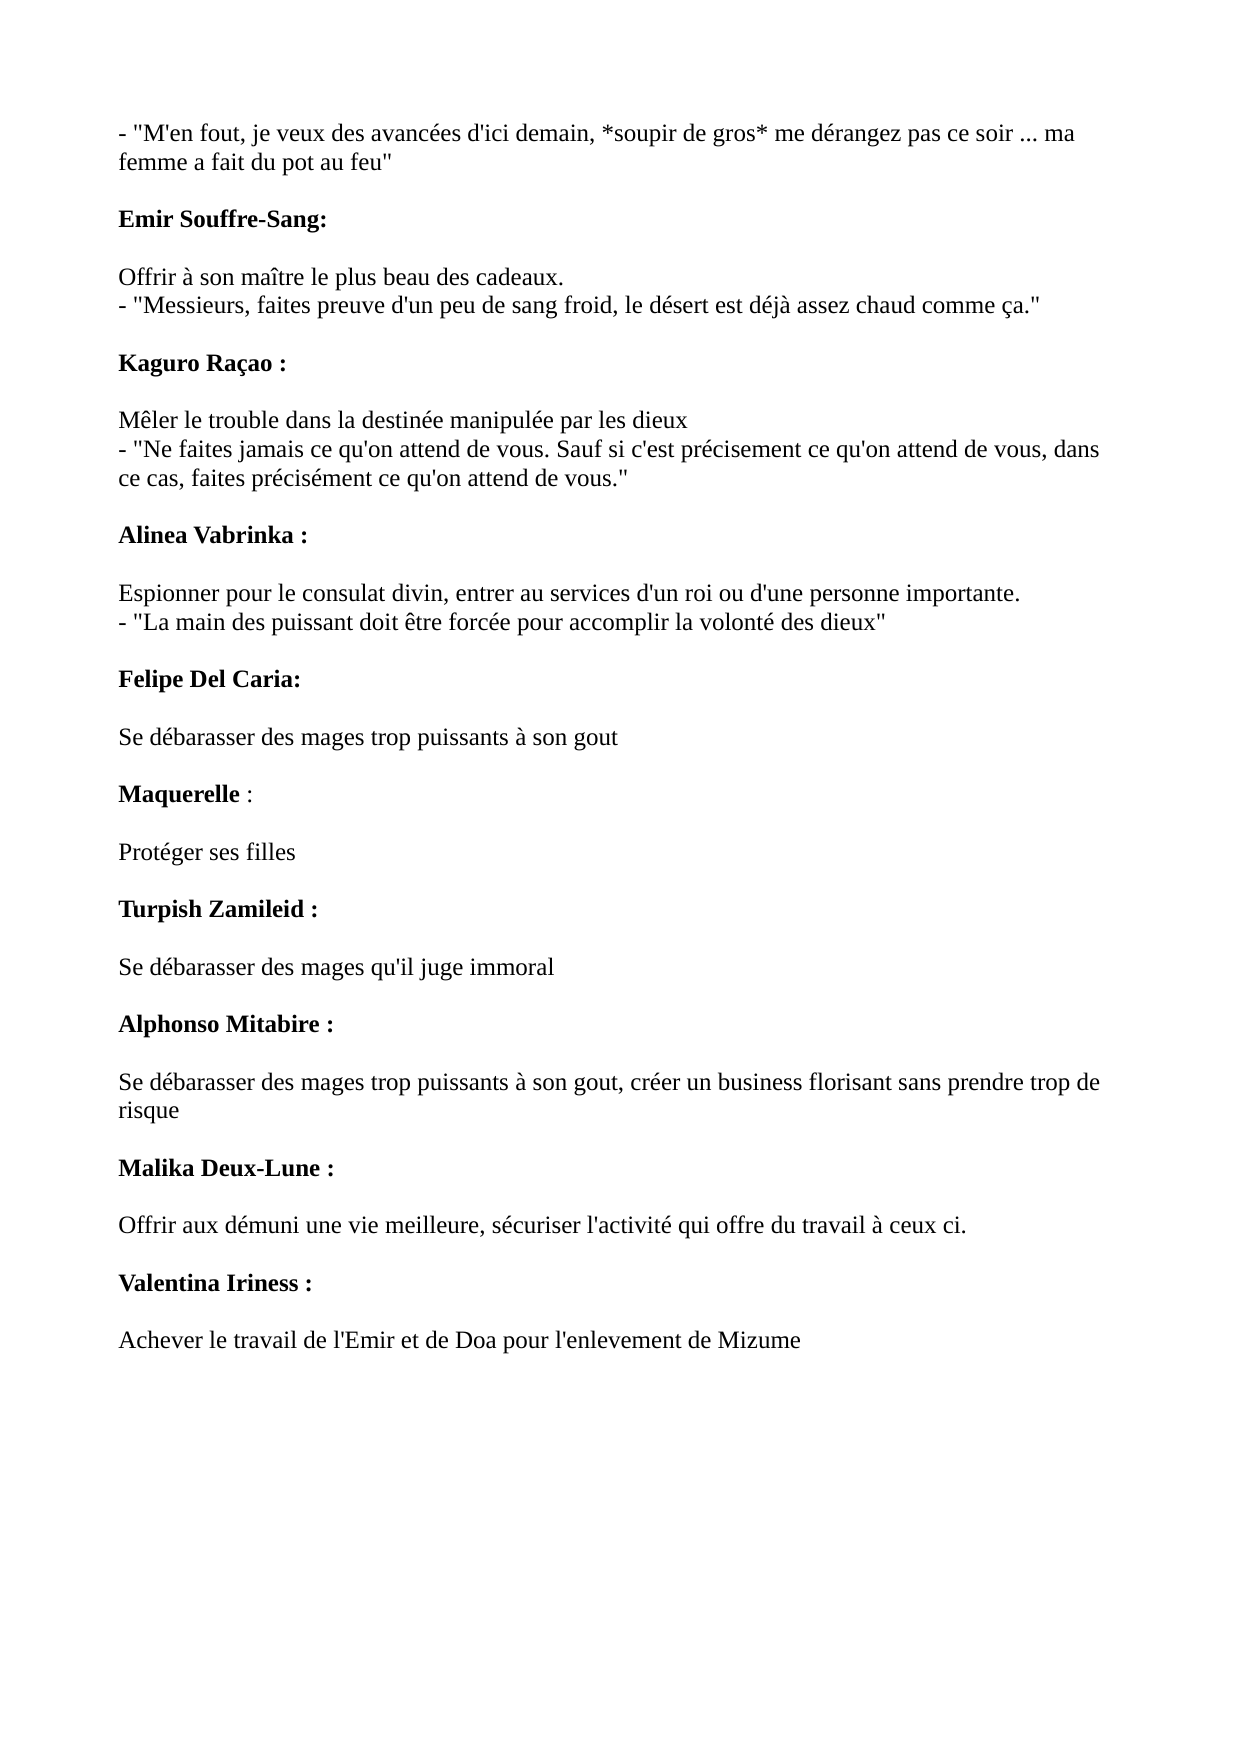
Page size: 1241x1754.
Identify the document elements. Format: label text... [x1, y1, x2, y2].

text Protéger ses filles [118, 837, 1122, 866]
text Se débarasser des mages trop puissants à son gout, créer un business florisant sans prendre trop de risque [118, 1067, 1122, 1124]
text Valentina Iriness : [118, 1268, 1122, 1297]
text Turpish Zamileid : [118, 894, 1122, 923]
text Offrir aux démuni une vie meilleure, sécuriser l'activité qui offre du travail à ceux ci. [118, 1211, 1122, 1239]
text Alinea Vabrinka : [118, 521, 1122, 549]
text - "Messieurs, faites preuve d'un peu de sang froid, le désert est déjà assez chaud comme ça." [118, 291, 1122, 319]
text Se débarasser des mages trop puissants à son gout [118, 722, 1122, 751]
text Malika Deux-Lune : [118, 1153, 1122, 1182]
text Kaguro Raçao : [118, 348, 1122, 377]
text Espionner pour le consulat divin, entrer au services d'un roi ou d'une personne importante. [118, 578, 1122, 607]
text Achever le travail de l'Emir et de Doa pour l'enlevement de Mizume [118, 1326, 1122, 1354]
text Alphonso Mitabire : [118, 1009, 1122, 1038]
text Emir Souffre-Sang: [118, 204, 1122, 233]
text Maquerelle : [118, 779, 1122, 808]
text - "M'en fout, je veux des avancées d'ici demain, *soupir de gros* me dérangez pas ce soir ... ma femme a fait du pot au feu" [118, 118, 1122, 176]
text Mêler le trouble dans la destinée manipulée par les dieux [118, 406, 1122, 434]
text Offrir à son maître le plus beau des cadeaux. [118, 262, 1122, 291]
text Felipe Del Caria: [118, 664, 1122, 693]
text - "Ne faites jamais ce qu'on attend de vous. Sauf si c'est précisement ce qu'on attend de vous, dans ce cas, faites précisément ce qu'on attend de vous." [118, 434, 1122, 492]
text - "La main des puissant doit être forcée pour accomplir la volonté des dieux" [118, 607, 1122, 636]
text Se débarasser des mages qu'il juge immoral [118, 952, 1122, 981]
